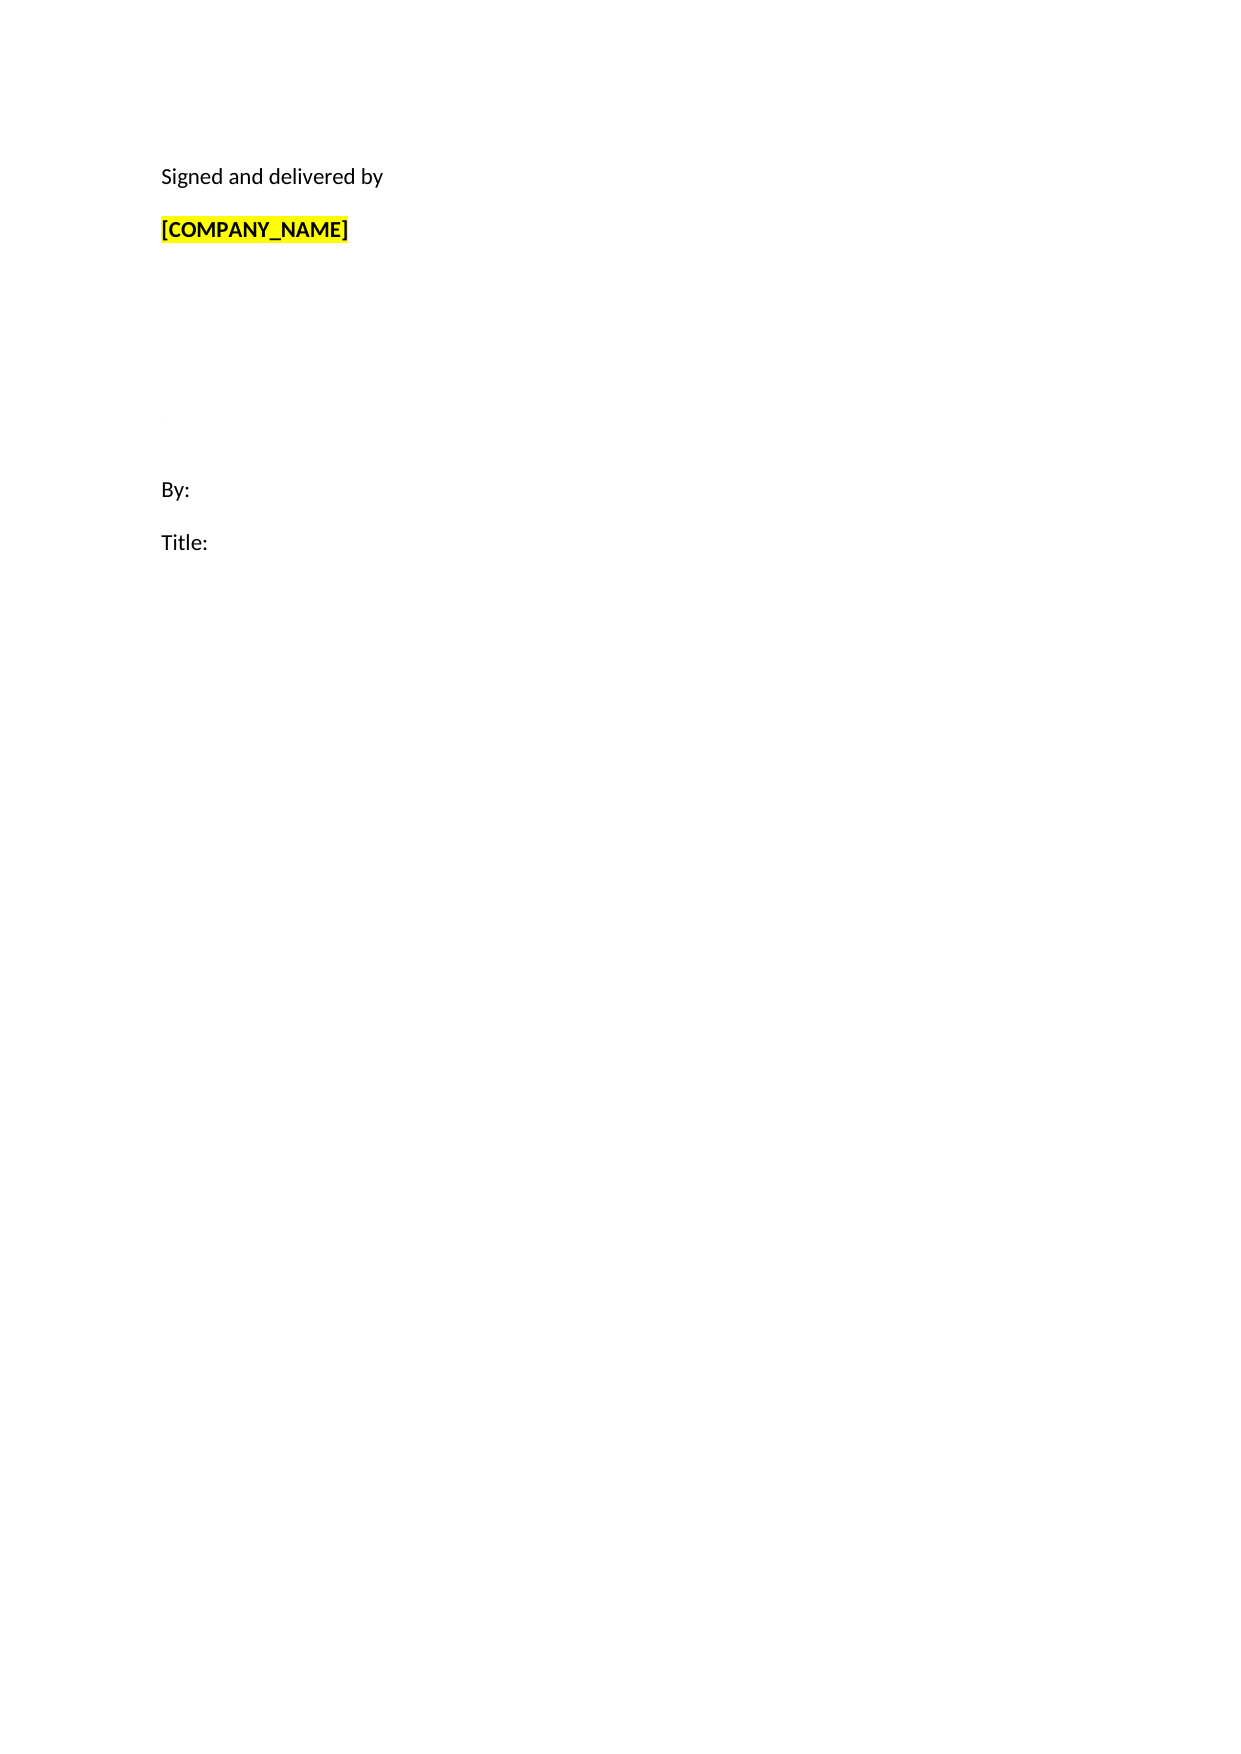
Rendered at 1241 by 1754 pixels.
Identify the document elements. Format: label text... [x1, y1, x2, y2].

table_header [568, 150, 641, 634]
table_header Signed and delivered by [COMPANY_NAME] By: Title: [150, 150, 568, 634]
table_header [641, 150, 1090, 634]
